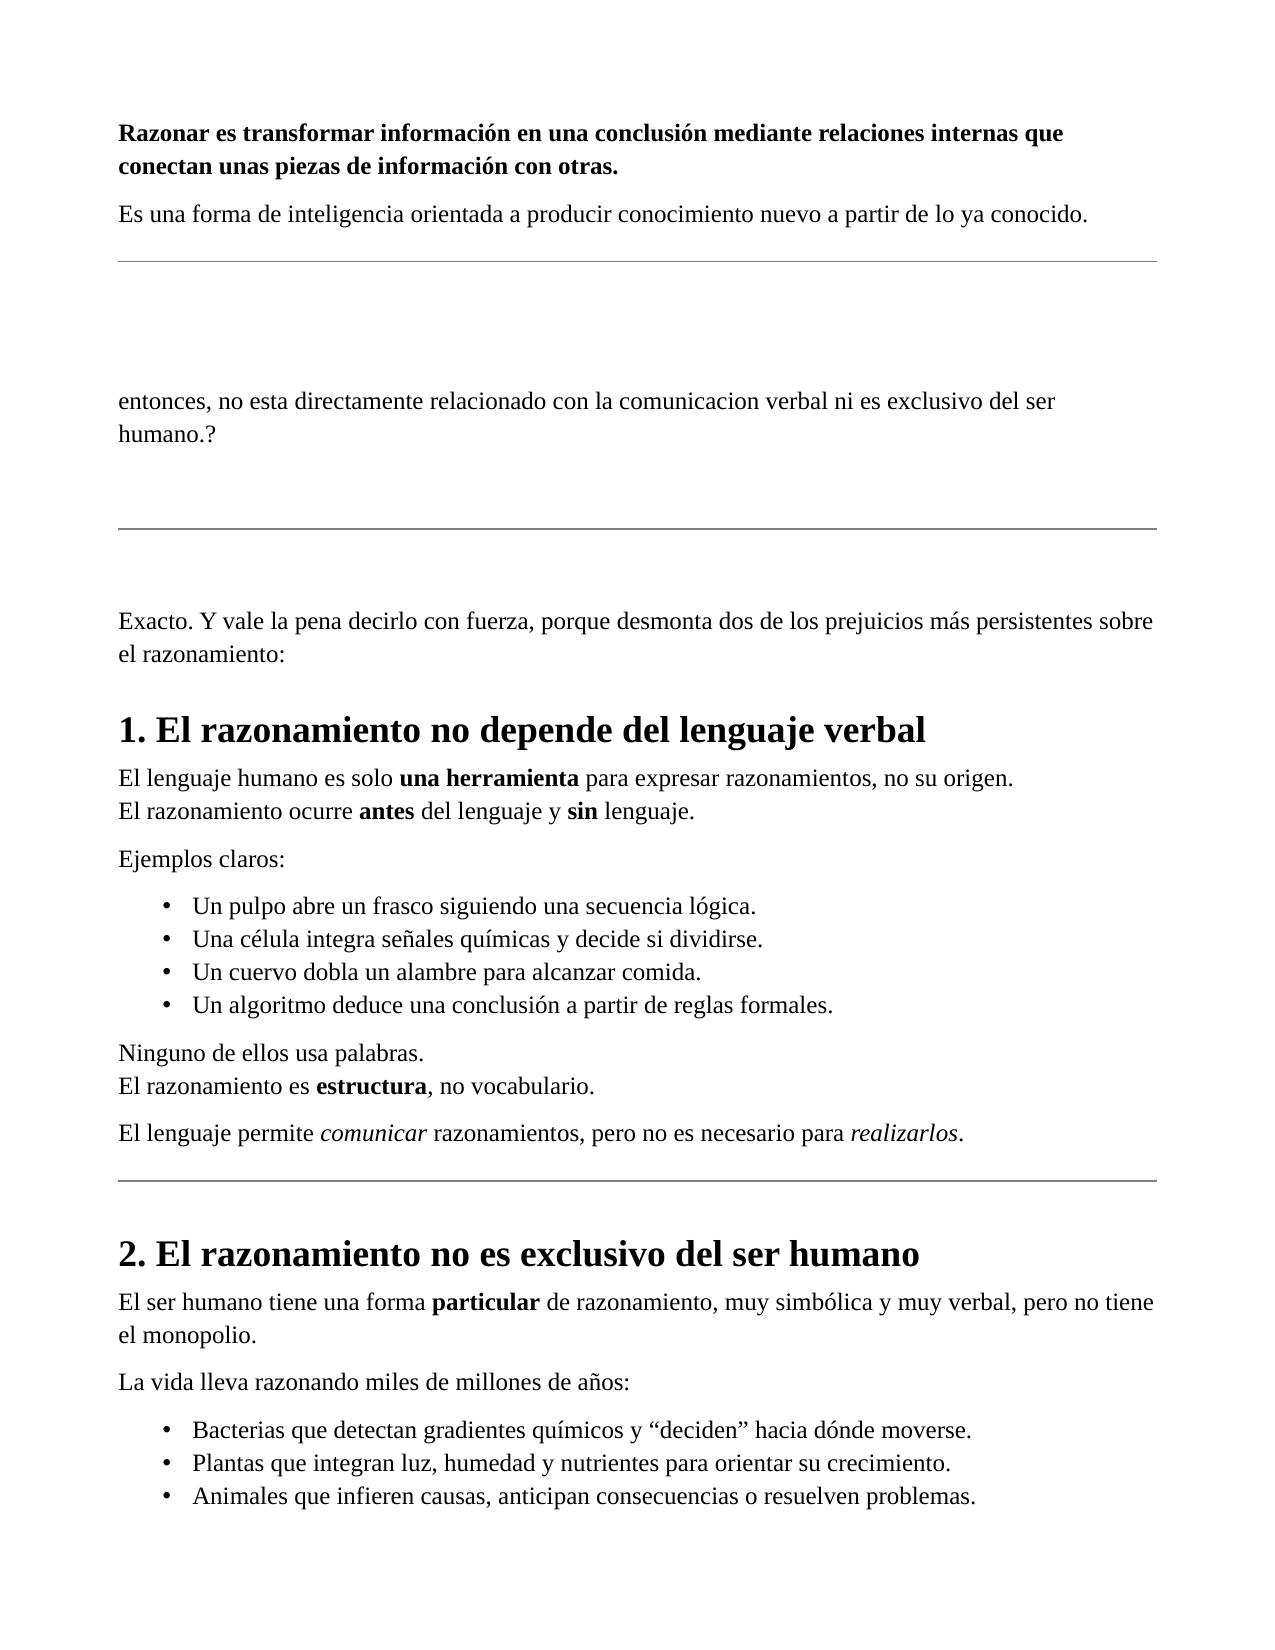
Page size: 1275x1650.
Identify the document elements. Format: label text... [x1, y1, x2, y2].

list Bacterias que detectan gradientes químicos y “deciden” hacia dónde moverse. [162, 1415, 1157, 1444]
text El lenguaje permite comunicar razonamientos, pero no es necesario para realizarlos. [118, 1118, 1157, 1147]
list Un cuervo dobla un alambre para alcanzar comida. [162, 957, 1157, 986]
text Ejemplos claros: [118, 844, 1157, 872]
text El ser humano tiene una forma particular de razonamiento, muy simbólica y muy verbal, pero no tiene el monopolio. [118, 1287, 1157, 1349]
text Ninguno de ellos usa palabras. El razonamiento es estructura, no vocabulario. [118, 1038, 1157, 1100]
text Es una forma de inteligencia orientada a producir conocimiento nuevo a partir de lo ya conocido. [118, 199, 1157, 227]
text El lenguaje humano es solo una herramienta para expresar razonamientos, no su origen. El razonamiento ocurre antes del lenguaje y sin lenguaje. [118, 763, 1157, 825]
subtitle 2. El razonamiento no es exclusivo del ser humano [118, 1231, 1157, 1274]
text La vida lleva razonando miles de millones de años: [118, 1367, 1157, 1396]
subtitle 1. El razonamiento no depende del lenguaje verbal [118, 707, 1157, 751]
text Razonar es transformar información en una conclusión mediante relaciones internas que conectan unas piezas de información con otras. [118, 118, 1157, 180]
text Exacto. Y vale la pena decirlo con fuerza, porque desmonta dos de los prejuicios más persistentes sobre el razonamiento: [118, 606, 1157, 668]
text entonces, no esta directamente relacionado con la comunicacion verbal ni es exclusivo del ser humano.? [118, 386, 1157, 448]
list Plantas que integran luz, humedad y nutrientes para orientar su crecimiento. [162, 1448, 1157, 1477]
list Animales que infieren causas, anticipan consecuencias o resuelven problemas. [162, 1481, 1157, 1510]
list Un algoritmo deduce una conclusión a partir de reglas formales. [162, 990, 1157, 1019]
list Un pulpo abre un frasco siguiendo una secuencia lógica. [162, 891, 1157, 920]
list Una célula integra señales químicas y decide si dividirse. [162, 924, 1157, 953]
